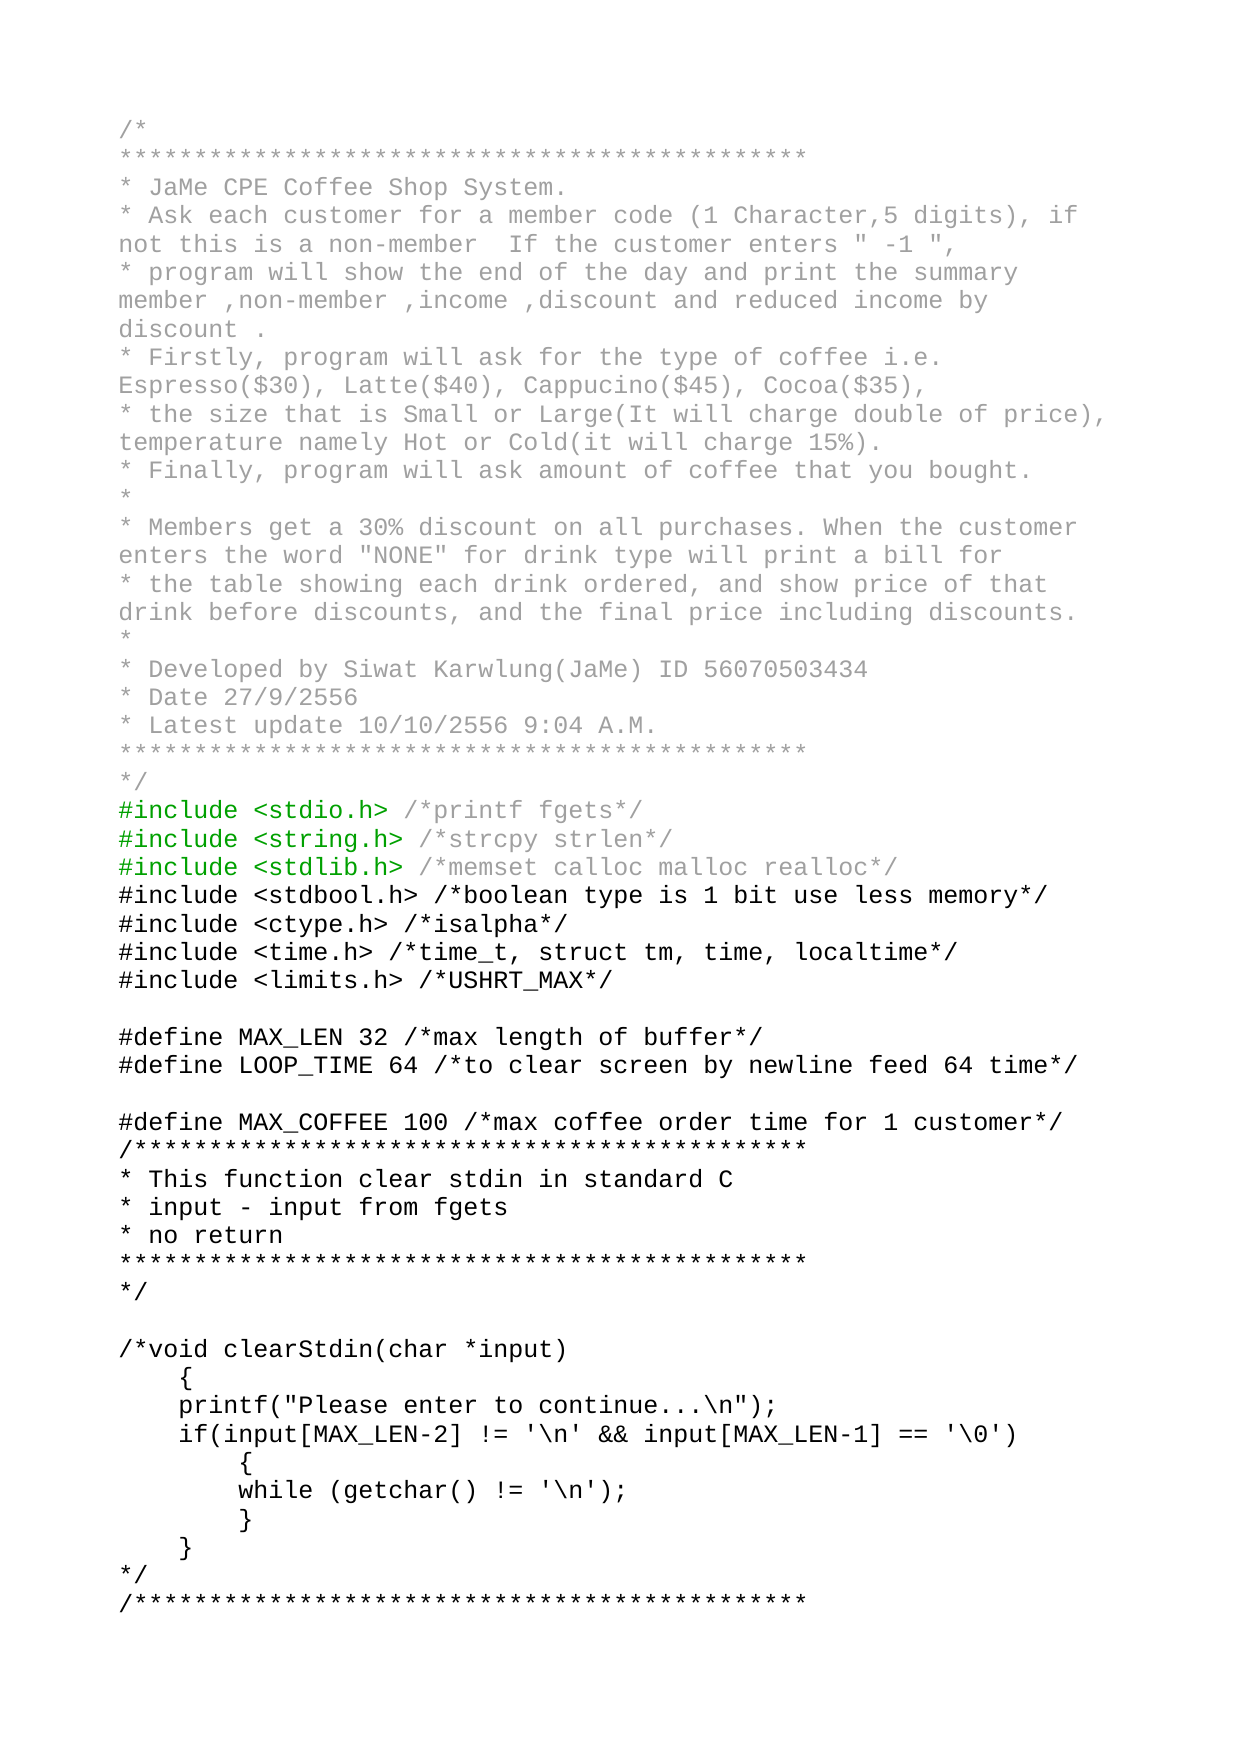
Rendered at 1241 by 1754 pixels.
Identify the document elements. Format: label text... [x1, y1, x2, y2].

subtitle if(input[MAX_LEN-2] != '\n' && input[MAX_LEN-1] == '\0') [118, 1421, 1122, 1450]
subtitle /********************************************* [118, 1138, 1122, 1166]
subtitle } [118, 1506, 1122, 1535]
subtitle * [118, 628, 1122, 656]
subtitle #include <stdio.h> /*printf fgets*/ [118, 798, 1122, 826]
subtitle * This function clear stdin in standard C [118, 1166, 1122, 1195]
subtitle #define MAX_LEN 32 /*max length of buffer*/ [118, 1025, 1122, 1053]
subtitle while (getchar() != '\n'); [118, 1478, 1122, 1506]
subtitle #include <ctype.h> /*isalpha*/ [118, 911, 1122, 940]
subtitle * program will show the end of the day and print the summary member ,non-member ,income ,discount and reduced income by discount . [118, 260, 1122, 345]
subtitle #define LOOP_TIME 64 /*to clear screen by newline feed 64 time*/ [118, 1053, 1122, 1081]
subtitle #include <limits.h> /*USHRT_MAX*/ [118, 968, 1122, 996]
subtitle * the table showing each drink ordered, and show price of that drink before discounts, and the final price including discounts. [118, 571, 1122, 628]
subtitle ********************************************** [118, 741, 1122, 770]
subtitle */ [118, 1563, 1122, 1591]
subtitle * Date 27/9/2556 [118, 685, 1122, 713]
subtitle #include <stdbool.h> /*boolean type is 1 bit use less memory*/ [118, 883, 1122, 911]
subtitle * [118, 486, 1122, 515]
subtitle */ [118, 770, 1122, 798]
subtitle printf("Please enter to continue...\n"); [118, 1393, 1122, 1421]
subtitle { [118, 1365, 1122, 1393]
subtitle * Developed by Siwat Karwlung(JaMe) ID 56070503434 [118, 656, 1122, 685]
subtitle * input - input from fgets [118, 1195, 1122, 1223]
subtitle * the size that is Small or Large(It will charge double of price), temperature namely Hot or Cold(it will charge 15%). [118, 401, 1122, 458]
subtitle /*void clearStdin(char *input) [118, 1336, 1122, 1365]
subtitle /********************************************* [118, 1591, 1122, 1620]
subtitle * Finally, program will ask amount of coffee that you bought. [118, 458, 1122, 486]
subtitle ********************************************** [118, 146, 1122, 175]
subtitle #define MAX_COFFEE 100 /*max coffee order time for 1 customer*/ [118, 1110, 1122, 1138]
subtitle * JaMe CPE Coffee Shop System. [118, 175, 1122, 203]
subtitle * Latest update 10/10/2556 9:04 A.M. [118, 713, 1122, 741]
subtitle #include <string.h> /*strcpy strlen*/ [118, 826, 1122, 855]
subtitle * no return [118, 1223, 1122, 1251]
subtitle */ [118, 1280, 1122, 1308]
subtitle #include <stdlib.h> /*memset calloc malloc realloc*/ [118, 855, 1122, 883]
subtitle * Firstly, program will ask for the type of coffee i.e. Espresso($30), Latte($40), Cappucino($45), Cocoa($35), [118, 345, 1122, 401]
subtitle } [118, 1535, 1122, 1563]
subtitle /* [118, 118, 1122, 146]
subtitle ********************************************** [118, 1251, 1122, 1280]
subtitle { [118, 1450, 1122, 1478]
subtitle #include <time.h> /*time_t, struct tm, time, localtime*/ [118, 940, 1122, 968]
subtitle * Members get a 30% discount on all purchases. When the customer enters the word "NONE" for drink type will print a bill for [118, 515, 1122, 571]
subtitle * Ask each customer for a member code (1 Character,5 digits), if not this is a non-member If the customer enters " -1 ", [118, 203, 1122, 260]
